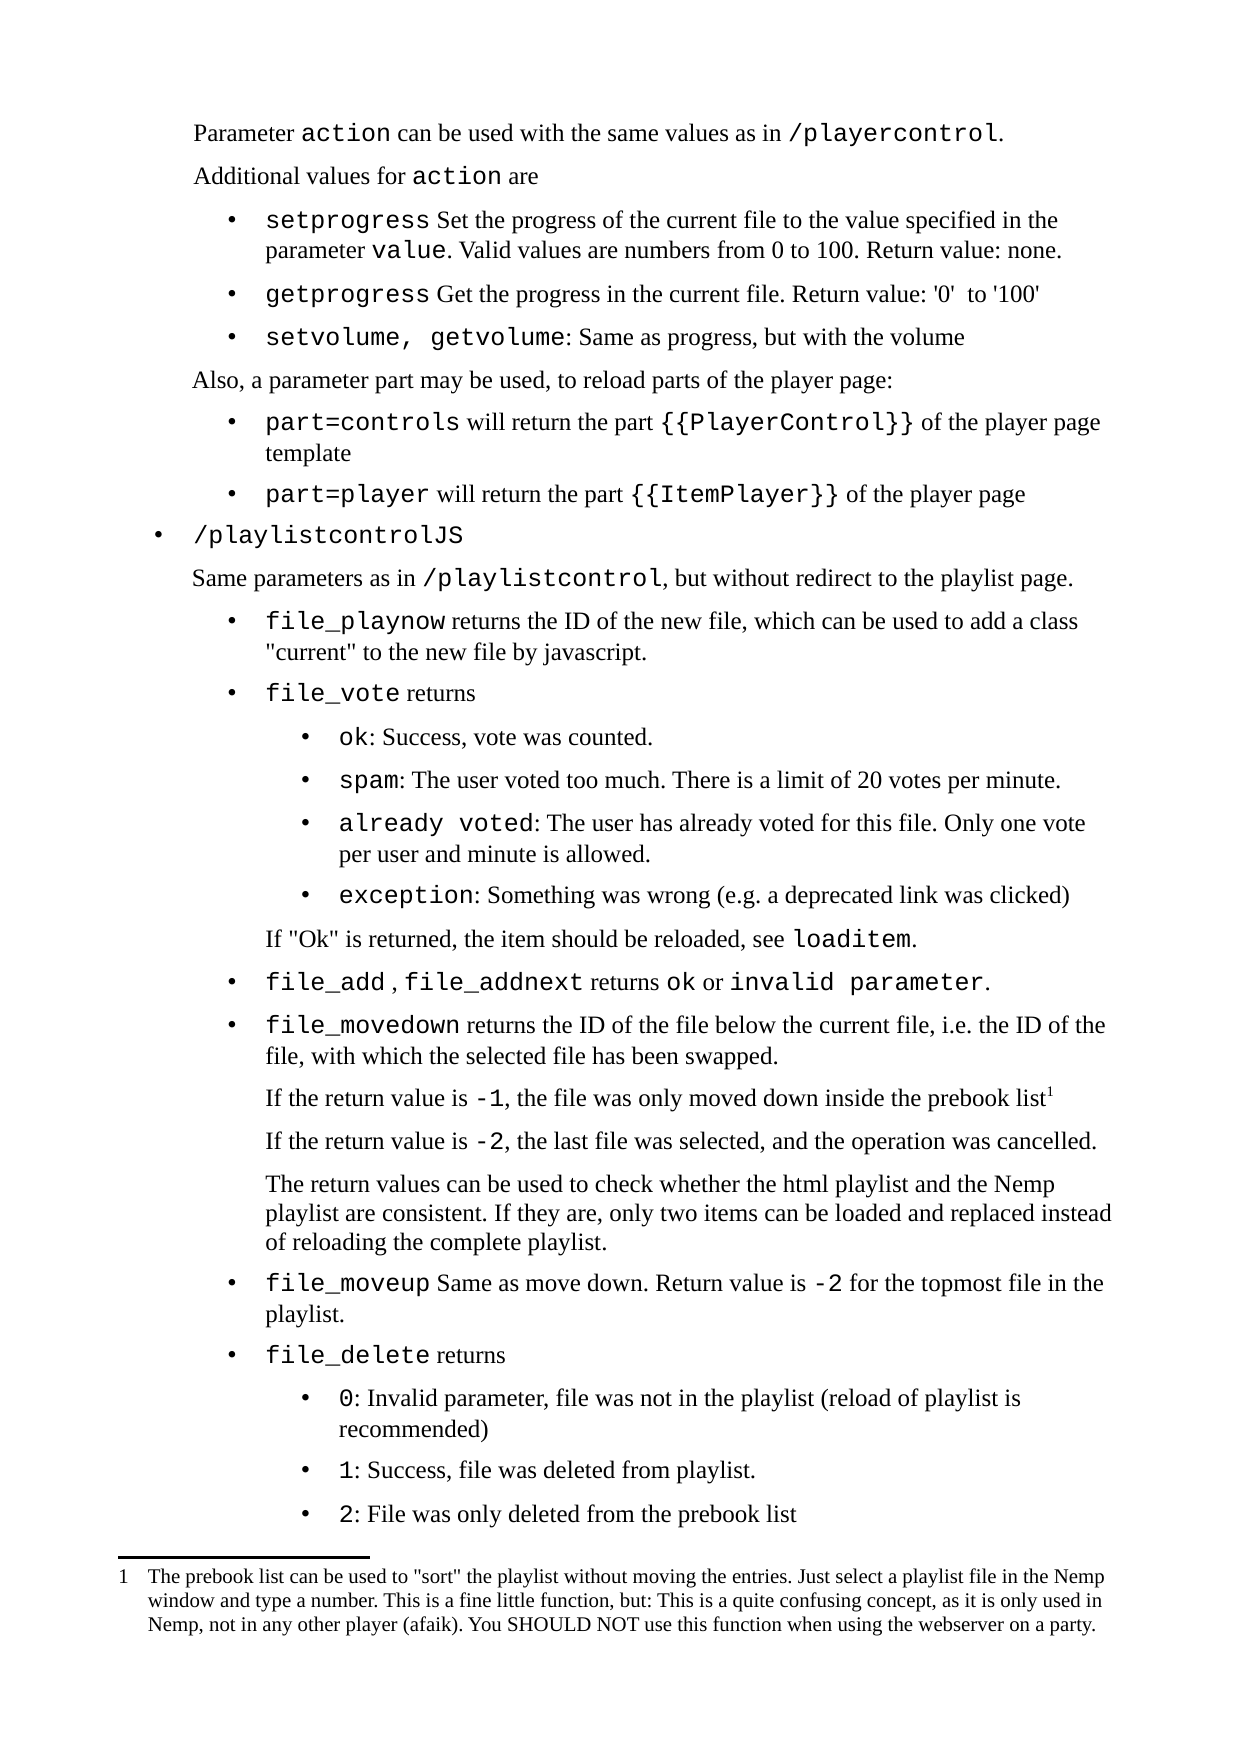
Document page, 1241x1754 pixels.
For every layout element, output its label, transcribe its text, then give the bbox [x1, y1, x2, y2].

list Also, a parameter part may be used, to reload parts of the player page: [154, 366, 1122, 394]
list 1: Success, file was deleted from playlist. [301, 1456, 1122, 1486]
list The return values can be used to check whether the html playlist and the Nemp playlist are consistent. If they are, only two items can be loaded and replaced instead of reloading the complete playlist. [228, 1169, 1122, 1256]
list If the return value is -2, the last file was selected, and the operation was cancelled. [228, 1126, 1122, 1157]
list If "Ok" is returned, the item should be reloaded, see loaditem. [228, 924, 1122, 955]
list part=controls will return the part {{PlayerControl}} of the player page template [228, 407, 1122, 466]
list file_delete returns [228, 1340, 1122, 1371]
list Parameter action can be used with the same values as in /playercontrol. [156, 118, 1122, 149]
list 0: Invalid parameter, file was not in the playlist (reload of playlist is recommended) [301, 1383, 1122, 1443]
list setvolume, getvolume: Same as progress, but with the volume [228, 322, 1122, 353]
list file_moveup Same as move down. Return value is -2 for the topmost file in the playlist. [228, 1268, 1122, 1328]
list If the return value is -1, the file was only moved down inside the prebook list [228, 1083, 1122, 1113]
list part=player will return the part {{ItemPlayer}} of the player page [228, 479, 1122, 510]
list ok: Success, vote was counted. [301, 722, 1122, 753]
list 2: File was only deleted from the prebook list [301, 1499, 1122, 1530]
list /playlistcontrolJS [154, 522, 1122, 551]
list file_playnow returns the ID of the new file, which can be used to add a class "current" to the new file by javascript. [228, 606, 1122, 666]
list file_movedown returns the ID of the file below the current file, i.e. the ID of the file, with which the selected file has been swapped. [228, 1011, 1122, 1070]
list file_add , file_addnext returns ok or invalid parameter. [228, 967, 1122, 998]
list The prebook list can be used to "sort" the playlist without moving the entries. Just select a playlist file in the Nemp window and type a number. This is a fine little function, but: This is a quite confusing concept, as it is only used in Nemp, not in any other player (afaik). You SHOULD NOT use this function when using the webserver on a party. [118, 1563, 1122, 1636]
list Same parameters as in /playlistcontrol, but without redirect to the playlist page. [154, 563, 1122, 594]
list Additional values for action are [156, 161, 1122, 192]
list getprogress Get the progress in the current file. Return value: '0' to '100' [228, 279, 1122, 310]
list exception: Something was wrong (e.g. a deprecated link was clicked) [301, 881, 1122, 911]
list already voted: The user has already voted for this file. Only one vote per user and minute is allowed. [301, 808, 1122, 868]
list setprogress Set the progress of the current file to the value specified in the parameter value. Valid values are numbers from 0 to 100. Return value: none. [228, 205, 1122, 266]
list file_vote returns [228, 678, 1122, 709]
list spam: The user voted too much. There is a limit of 20 votes per minute. [301, 765, 1122, 796]
